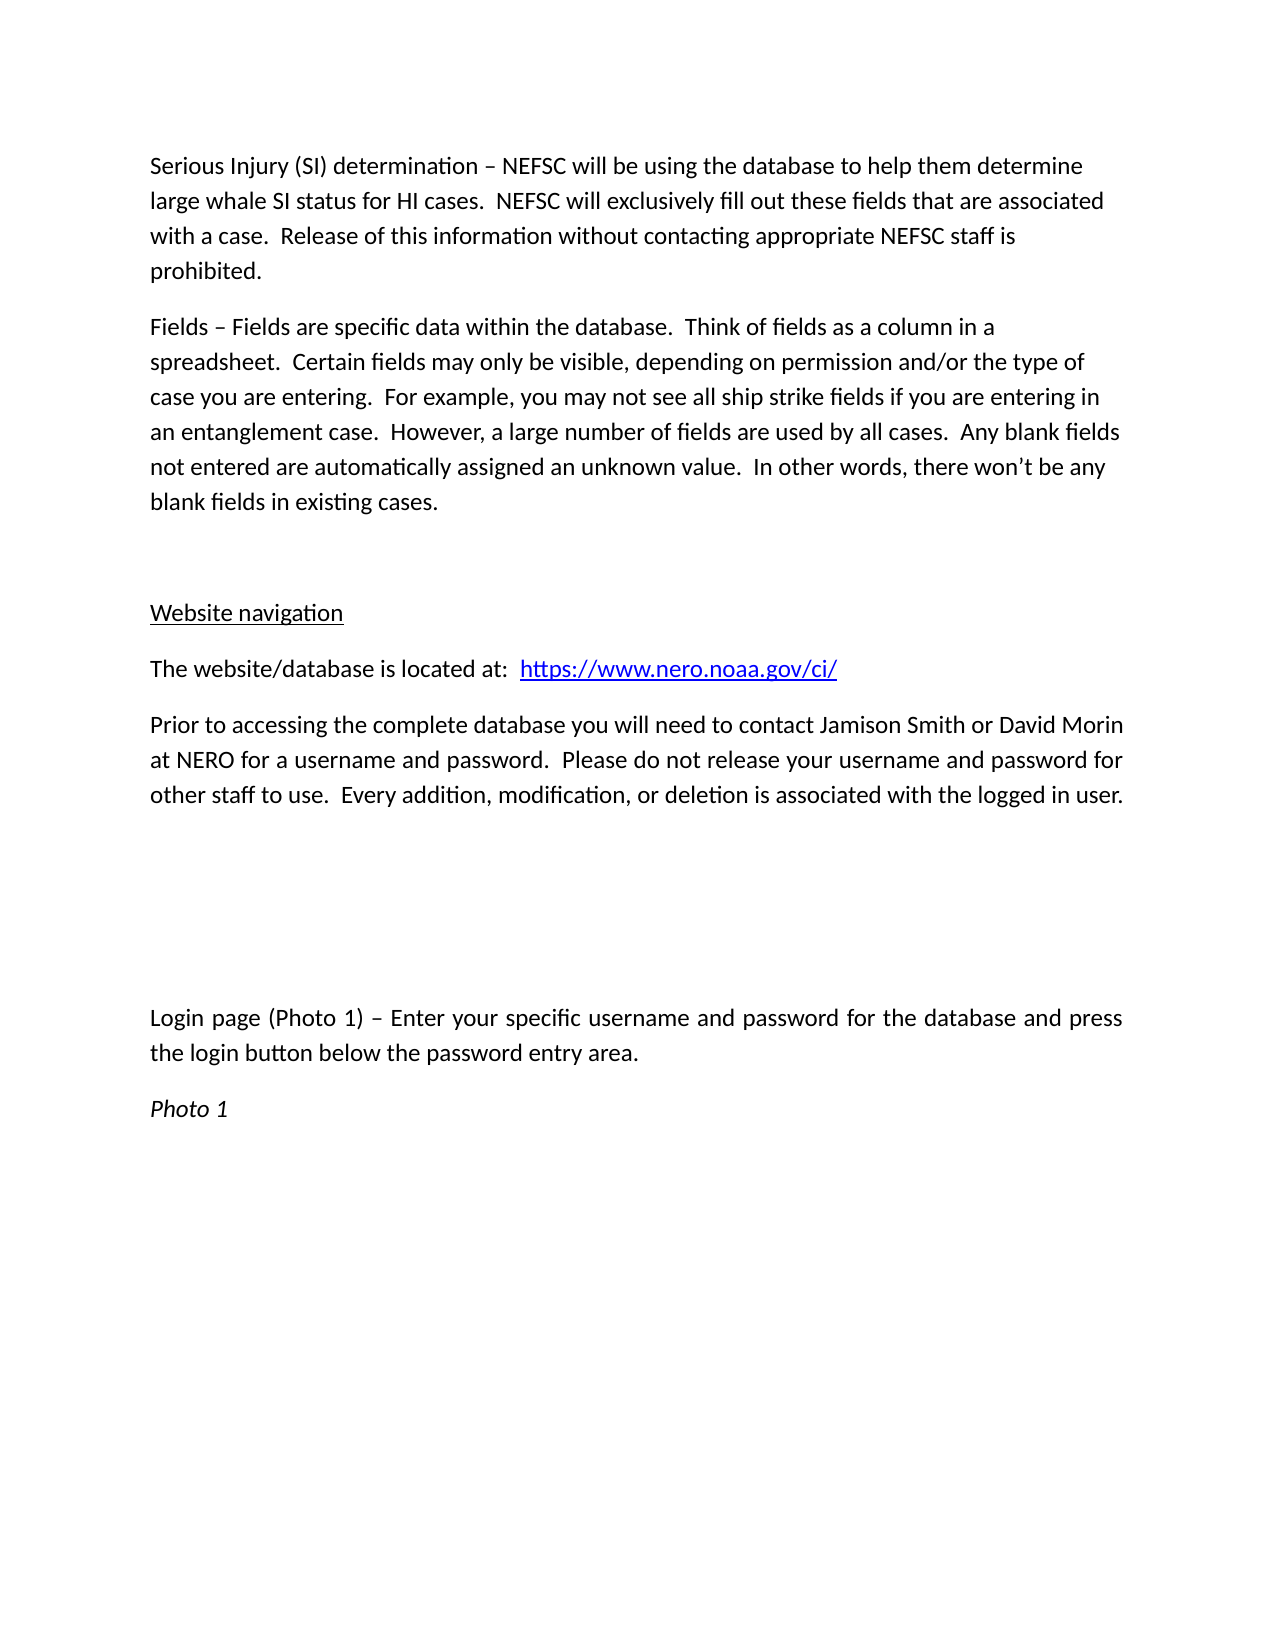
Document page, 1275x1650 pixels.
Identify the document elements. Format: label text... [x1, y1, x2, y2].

text Login page (Photo 1) – Enter your specific username and password for the database and press the login button below the password entry area. [150, 1002, 1125, 1068]
text Photo 1 [150, 1093, 1125, 1124]
text Prior to accessing the complete database you will need to contact Jamison Smith or David Morin at NERO for a username and password. Please do not release your username and password for other staff to use. Every addition, modification, or deletion is associated with the logged in user. [150, 709, 1125, 810]
text Website navigation [150, 597, 1125, 628]
text Fields – Fields are specific data within the database. Think of fields as a column in a spreadsheet. Certain fields may only be visible, depending on permission and/or the type of case you are entering. For example, you may not see all ship strike fields if you are entering in an entanglement case. However, a large number of fields are used by all cases. Any blank fields not entered are automatically assigned an unknown value. In other words, there won’t be any blank fields in existing cases. [150, 311, 1125, 516]
text Serious Injury (SI) determination – NEFSC will be using the database to help them determine large whale SI status for HI cases. NEFSC will exclusively fill out these fields that are associated with a case. Release of this information without contacting appropriate NEFSC staff is prohibited. [150, 150, 1125, 286]
text The website/database is located at: https://www.nero.noaa.gov/ci/ [150, 653, 1125, 684]
